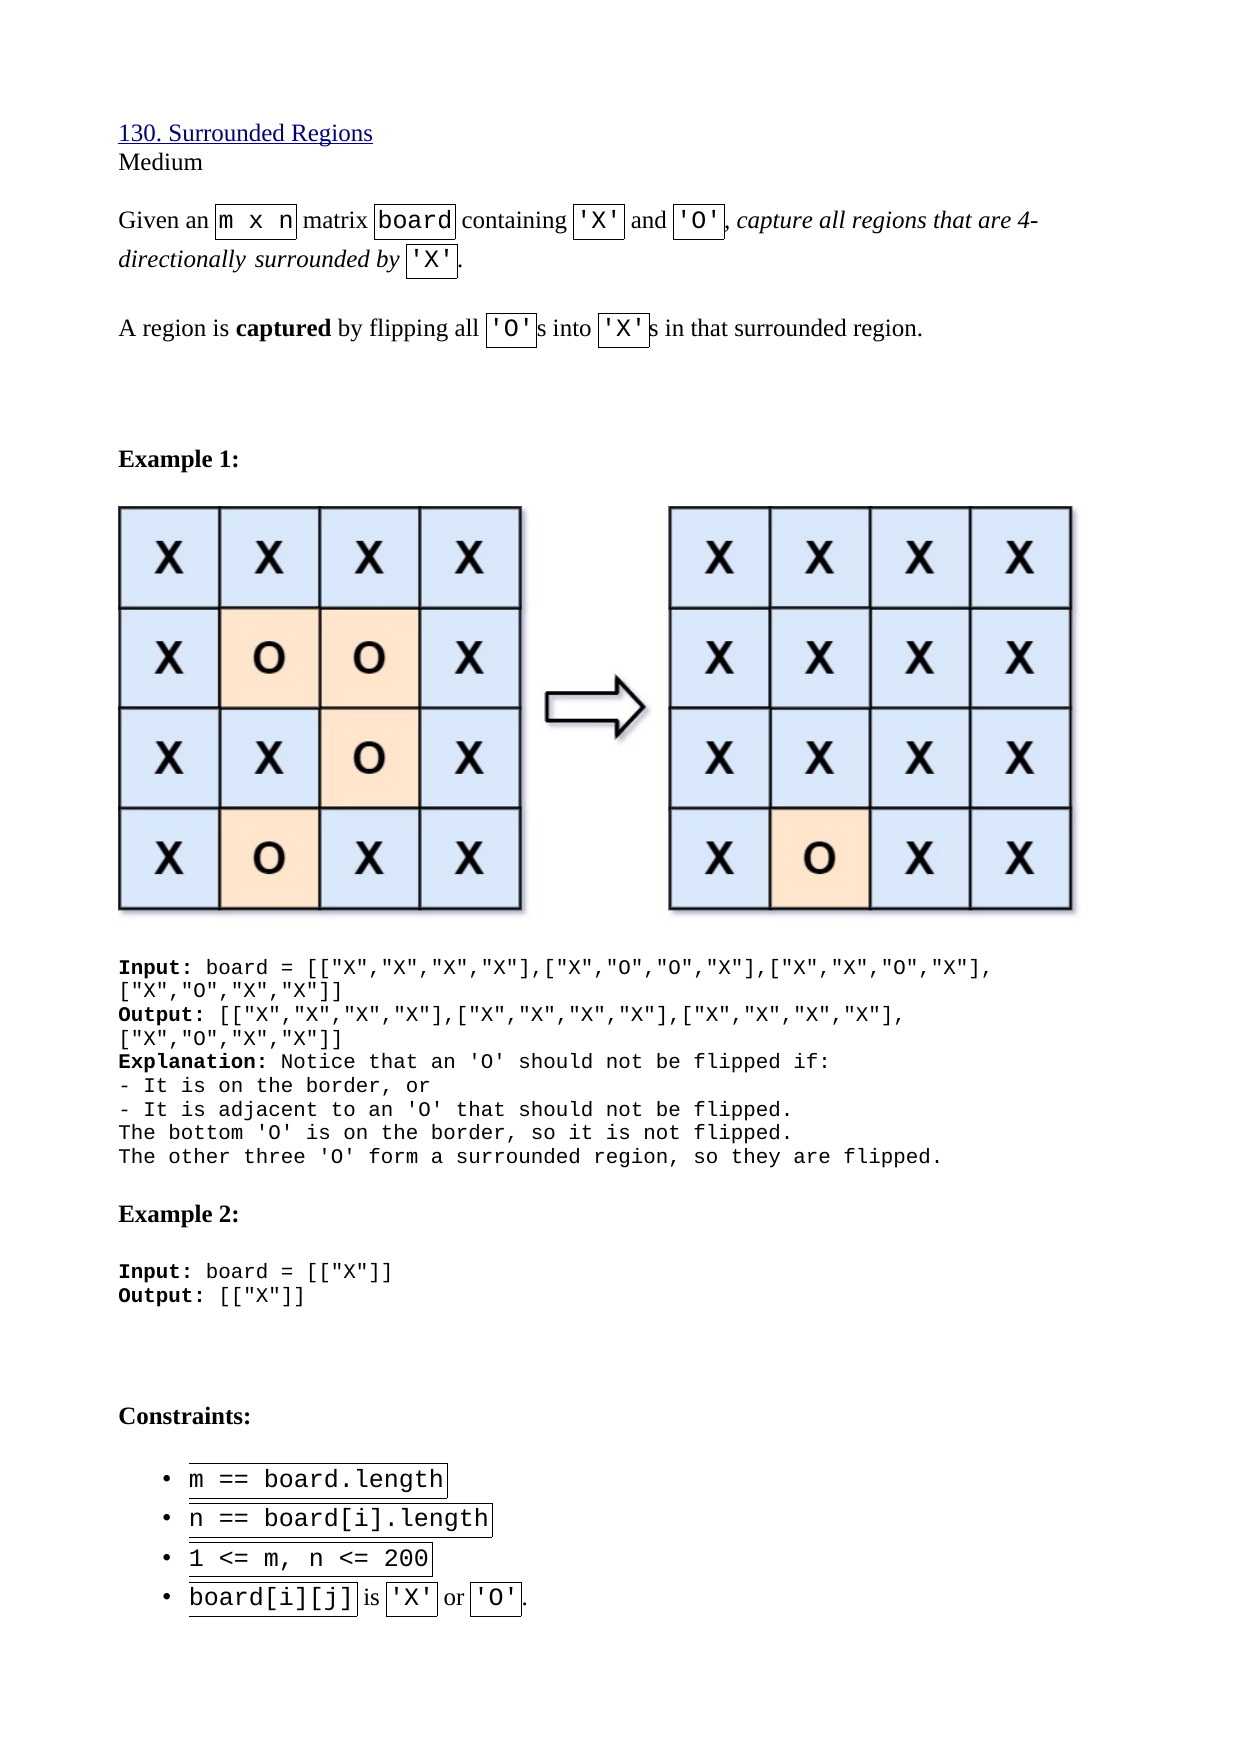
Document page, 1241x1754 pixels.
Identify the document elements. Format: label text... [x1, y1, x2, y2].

list [448, 1463, 1122, 1498]
list board[i][j] is 'X' or 'O'. [358, 1582, 386, 1616]
list m == board.length [162, 1463, 447, 1498]
text Example 1: [118, 444, 1122, 473]
text Output: [["X"]] [118, 1285, 1122, 1309]
text Input: board = [["X","X","X","X"],["X","O","O","X"],["X","X","O","X"],["X","O","X","X"]] [118, 957, 1122, 1004]
text - It is on the border, or [118, 1075, 1122, 1099]
text Output: [["X","X","X","X"],["X","X","X","X"],["X","X","X","X"],["X","O","X","X"]] [118, 1004, 1122, 1051]
text Explanation: Notice that an 'O' should not be flipped if: [118, 1051, 1122, 1075]
text Example 2: [118, 1199, 1122, 1228]
text Input: board = [["X"]] [118, 1262, 1122, 1285]
text s into [537, 313, 598, 347]
text The bottom 'O' is on the border, so it is not flipped. [118, 1122, 1122, 1146]
text - It is adjacent to an 'O' that should not be flipped. [118, 1099, 1122, 1122]
text 'X' [599, 314, 649, 347]
text Constraints: [118, 1401, 1122, 1429]
text Medium [118, 147, 1122, 176]
list n == board[i].length [162, 1503, 492, 1537]
list [433, 1542, 1122, 1577]
list board[i][j] is 'X' or 'O'. [522, 1582, 1122, 1616]
text 'O' [487, 314, 536, 347]
text Given an m x n matrix board containing 'X' and 'O', capture all regions that are 4-directionally surrounded by 'X'. [118, 204, 1122, 278]
text 130. Surrounded Regions [118, 118, 1122, 147]
list [493, 1503, 1122, 1537]
list board[i][j] is 'X' or 'O'. [162, 1582, 357, 1616]
list 1 <= m, n <= 200 [162, 1542, 432, 1577]
text The other three 'O' form a surrounded region, so they are flipped. [118, 1146, 1122, 1169]
text A region is captured by flipping all [118, 313, 486, 347]
list board[i][j] is 'X' or 'O'. [471, 1583, 521, 1616]
picture [118, 506, 1085, 923]
text s in that surrounded region. [650, 313, 1122, 347]
list board[i][j] is 'X' or 'O'. [387, 1583, 437, 1616]
list board[i][j] is 'X' or 'O'. [438, 1582, 470, 1616]
